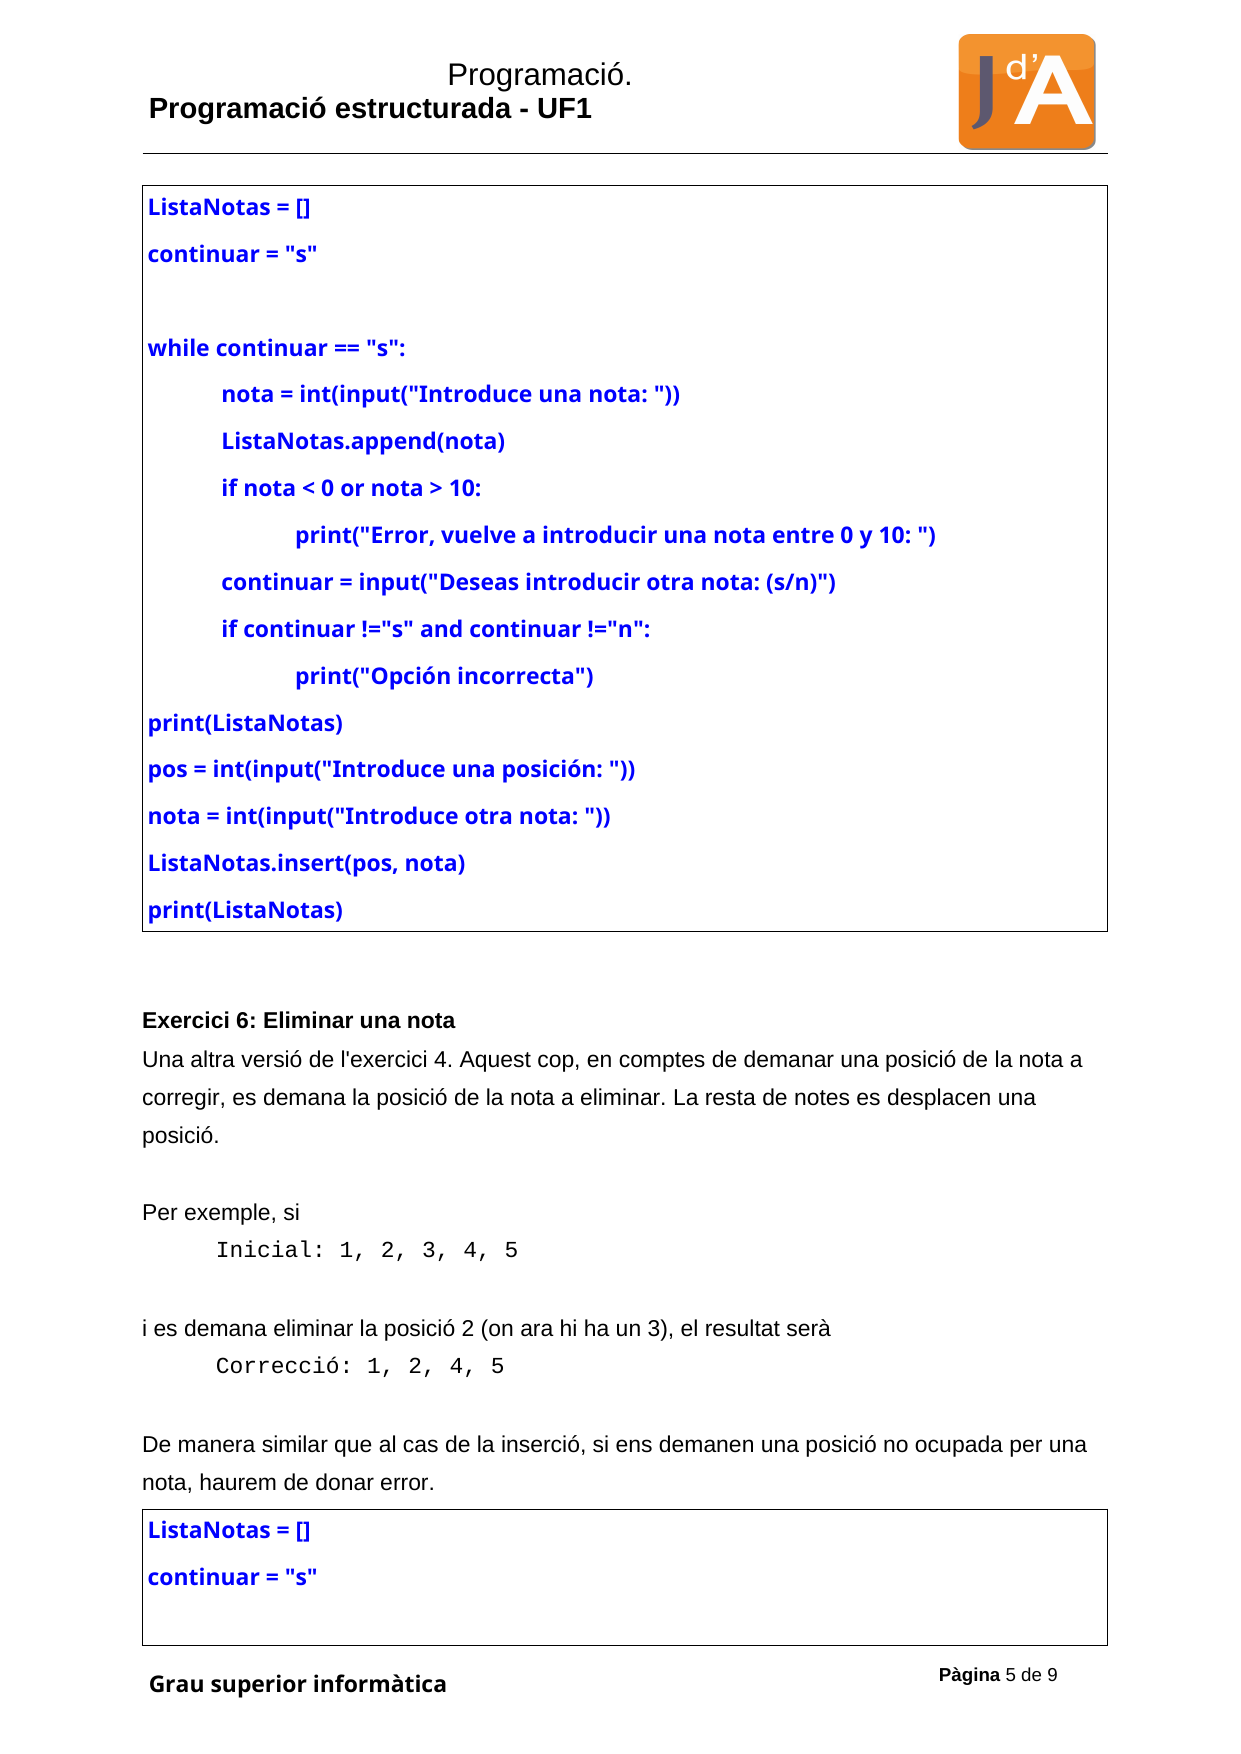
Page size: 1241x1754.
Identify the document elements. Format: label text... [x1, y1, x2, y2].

text Una altra versió de l'exercici 4. Aquest cop, en comptes de demanar una posició de la nota a corregir, es demana la posició de la nota a eliminar. La resta de notes es desplacen una posició. [142, 1046, 1107, 1149]
text Correcció: 1, 2, 4, 5 [216, 1354, 1107, 1380]
text Exercici 6: Eliminar una nota [142, 1008, 1107, 1033]
picture [958, 34, 1096, 150]
text Per exemple, si [142, 1200, 1107, 1226]
text De manera similar que al cas de la inserció, si ens demanen una posició no ocupada per una nota, haurem de donar error. [142, 1432, 1107, 1496]
text Inicial: 1, 2, 3, 4, 5 [216, 1238, 1107, 1264]
text i es demana eliminar la posició 2 (on ara hi ha un 3), el resultat serà [142, 1316, 1107, 1341]
table_header ListaNotas = [] continuar = "s" while continuar == "s": nota = int(input("Introduce una nota: ")) ListaNotas.append(nota) if nota < 0 or nota > 10: print("Error, vuelve a introducir una nota entre 0 y 10: ") continuar = input("Deseas introducir otra nota: (s/n)") if continuar !="s" and continuar !="n": print("Opción incorrecta") print(ListaNotas) pos = int(input("Introduce una posición: ")) nota = int(input("Introduce otra nota: ")) ListaNotas.insert(pos, nota) print(ListaNotas) [143, 186, 1107, 931]
table_header ListaNotas = [] continuar = "s" [143, 1510, 1107, 1645]
